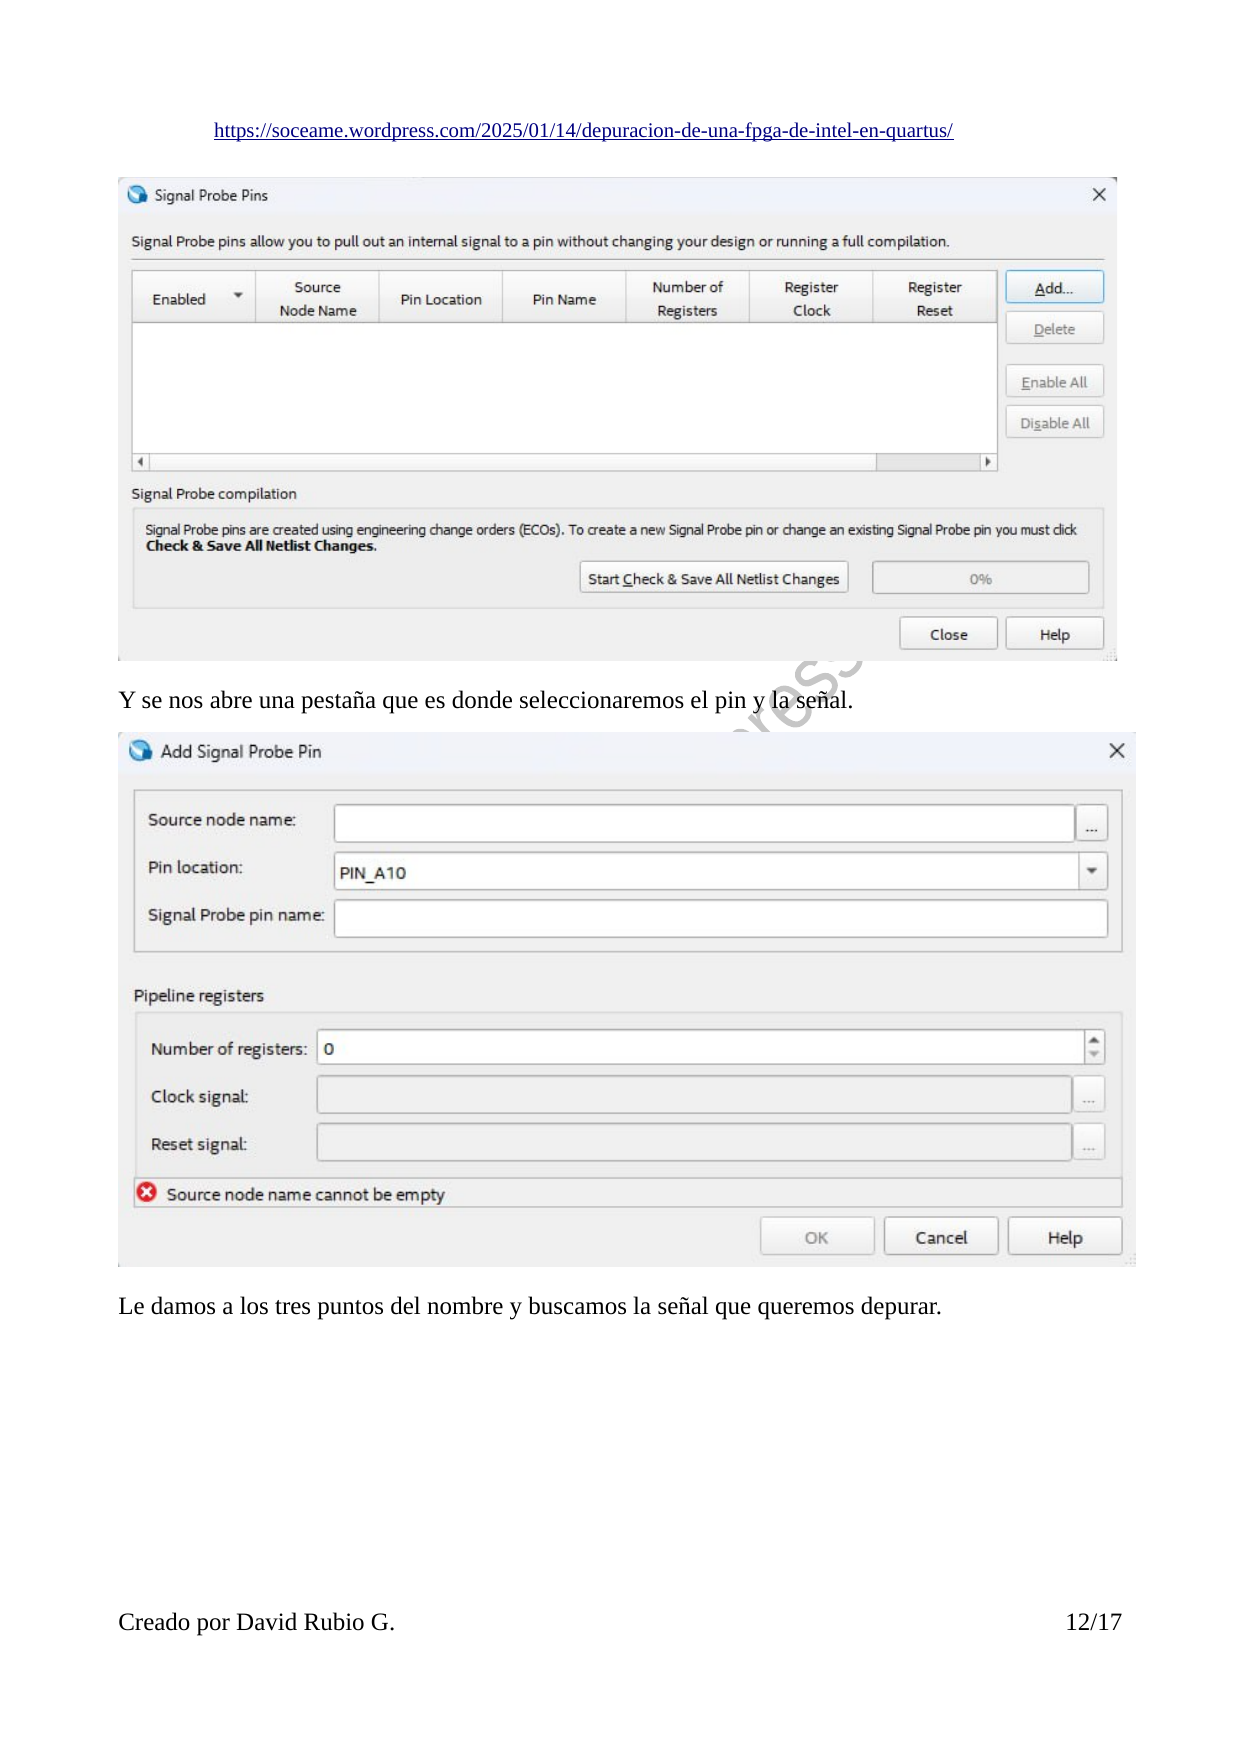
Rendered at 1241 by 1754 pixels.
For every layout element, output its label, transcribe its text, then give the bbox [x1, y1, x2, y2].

picture [118, 732, 1136, 1267]
text Y se nos abre una pestaña que es donde seleccionaremos el pin y la señal. [808, 685, 1122, 714]
text Y se nos abre una pestaña que es donde seleccionaremos el pin y la señal. [118, 685, 781, 714]
picture [118, 177, 1118, 661]
text Le damos a los tres puntos del nombre y buscamos la señal que queremos depurar. [118, 1291, 1122, 1319]
